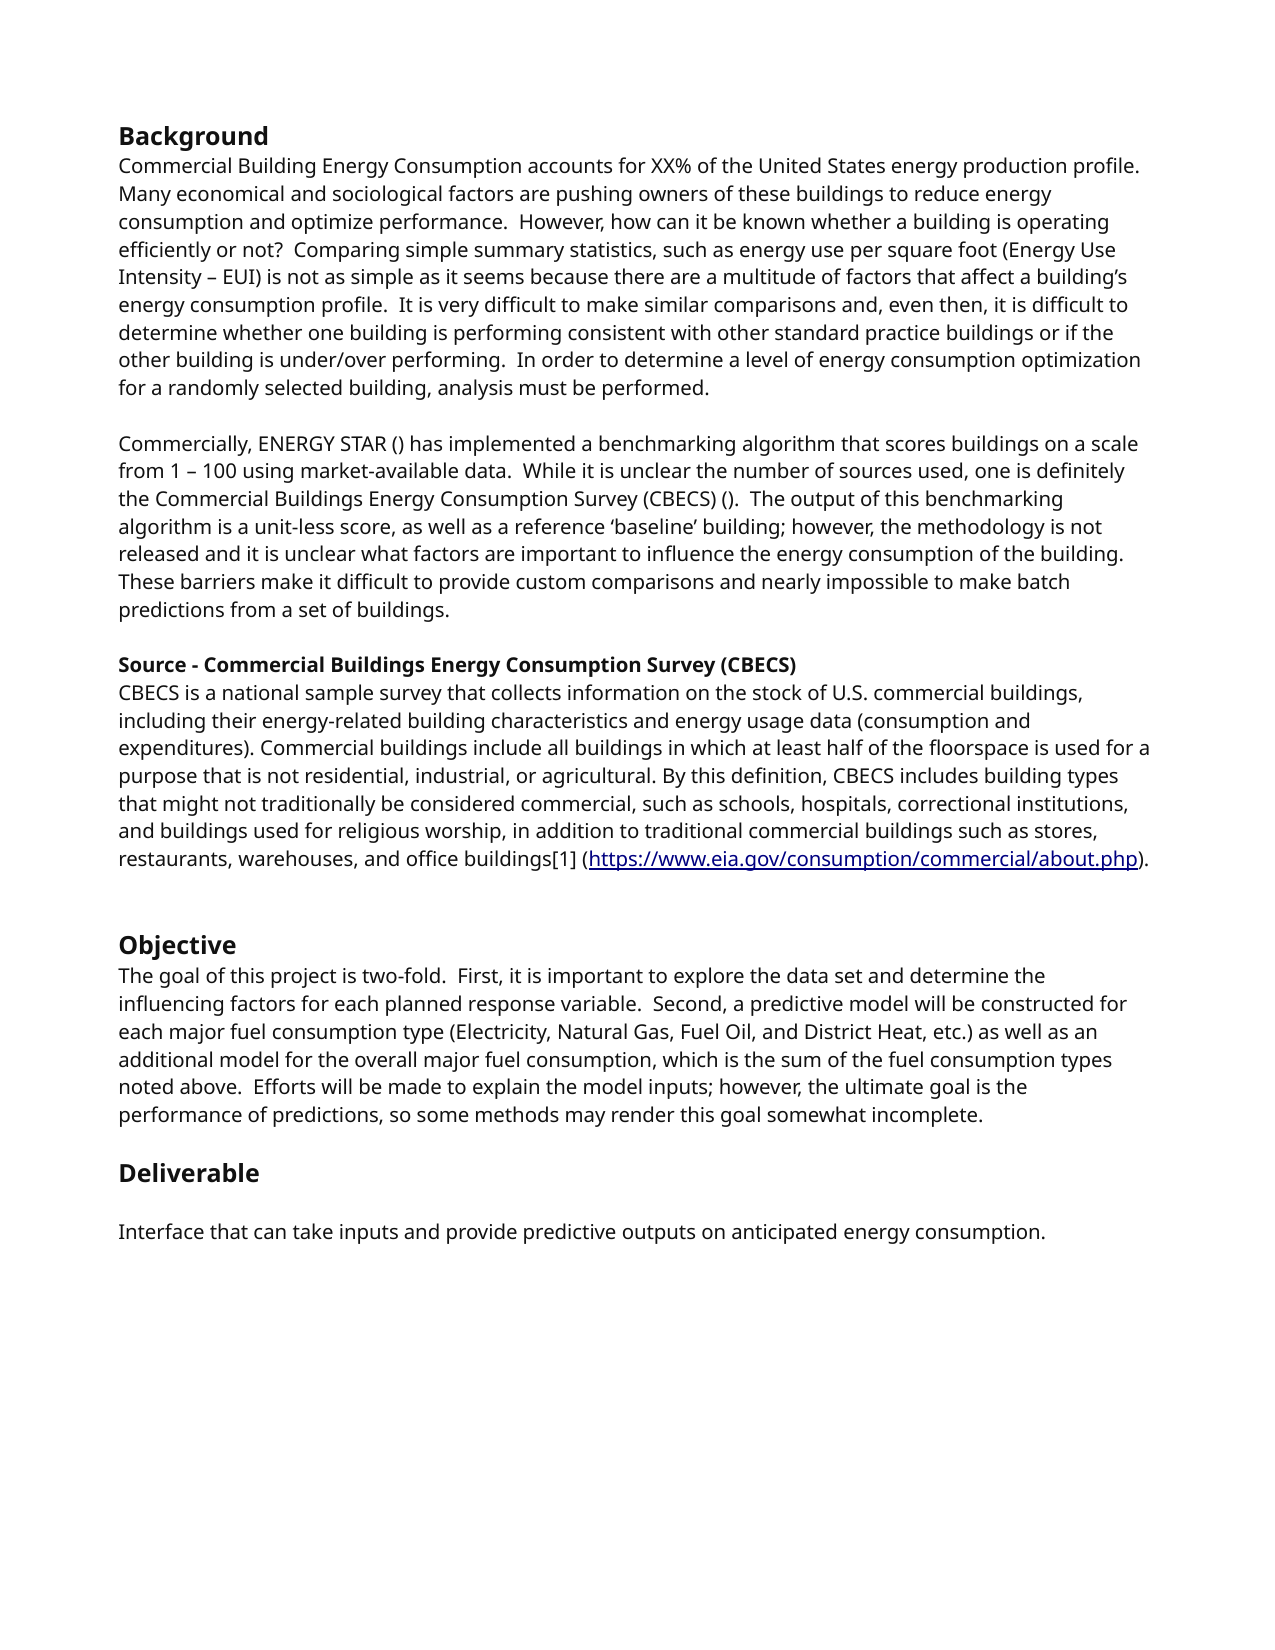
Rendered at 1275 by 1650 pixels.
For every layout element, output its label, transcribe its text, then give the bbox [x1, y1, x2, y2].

text Source - Commercial Buildings Energy Consumption Survey (CBECS) [118, 651, 1157, 679]
text The goal of this project is two-fold. First, it is important to explore the data set and determine the influencing factors for each planned response variable. Second, a predictive model will be constructed for each major fuel consumption type (Electricity, Natural Gas, Fuel Oil, and District Heat, etc.) as well as an additional model for the overall major fuel consumption, which is the sum of the fuel consumption types noted above. Efforts will be made to explain the model inputs; however, the ultimate goal is the performance of predictions, so some methods may render this goal somewhat incomplete. [118, 962, 1157, 1128]
text Background [118, 118, 1157, 152]
text Commercial Building Energy Consumption accounts for XX% of the United States energy production profile. Many economical and sociological factors are pushing owners of these buildings to reduce energy consumption and optimize performance. However, how can it be known whether a building is operating efficiently or not? Comparing simple summary statistics, such as energy use per square foot (Energy Use Intensity – EUI) is not as simple as it seems because there are a multitude of factors that affect a building’s energy consumption profile. It is very difficult to make similar comparisons and, even then, it is difficult to determine whether one building is performing consistent with other standard practice buildings or if the other building is under/over performing. In order to determine a level of energy consumption optimization for a randomly selected building, analysis must be performed. [118, 152, 1157, 402]
text Objective [118, 928, 1157, 962]
text CBECS is a national sample survey that collects information on the stock of U.S. commercial buildings, including their energy-related building characteristics and energy usage data (consumption and expenditures). Commercial buildings include all buildings in which at least half of the floorspace is used for a purpose that is not residential, industrial, or agricultural. By this definition, CBECS includes building types that might not traditionally be considered commercial, such as schools, hospitals, correctional institutions, and buildings used for religious worship, in addition to traditional commercial buildings such as stores, restaurants, warehouses, and office buildings[1] (https://www.eia.gov/consumption/commercial/about.php). [118, 679, 1157, 873]
text Deliverable [118, 1156, 1157, 1190]
text Commercially, ENERGY STAR () has implemented a benchmarking algorithm that scores buildings on a scale from 1 – 100 using market-available data. While it is unclear the number of sources used, one is definitely the Commercial Buildings Energy Consumption Survey (CBECS) (). The output of this benchmarking algorithm is a unit-less score, as well as a reference ‘baseline’ building; however, the methodology is not released and it is unclear what factors are important to influence the energy consumption of the building. These barriers make it difficult to provide custom comparisons and nearly impossible to make batch predictions from a set of buildings. [118, 429, 1157, 623]
text Interface that can take inputs and provide predictive outputs on anticipated energy consumption. [118, 1218, 1157, 1246]
